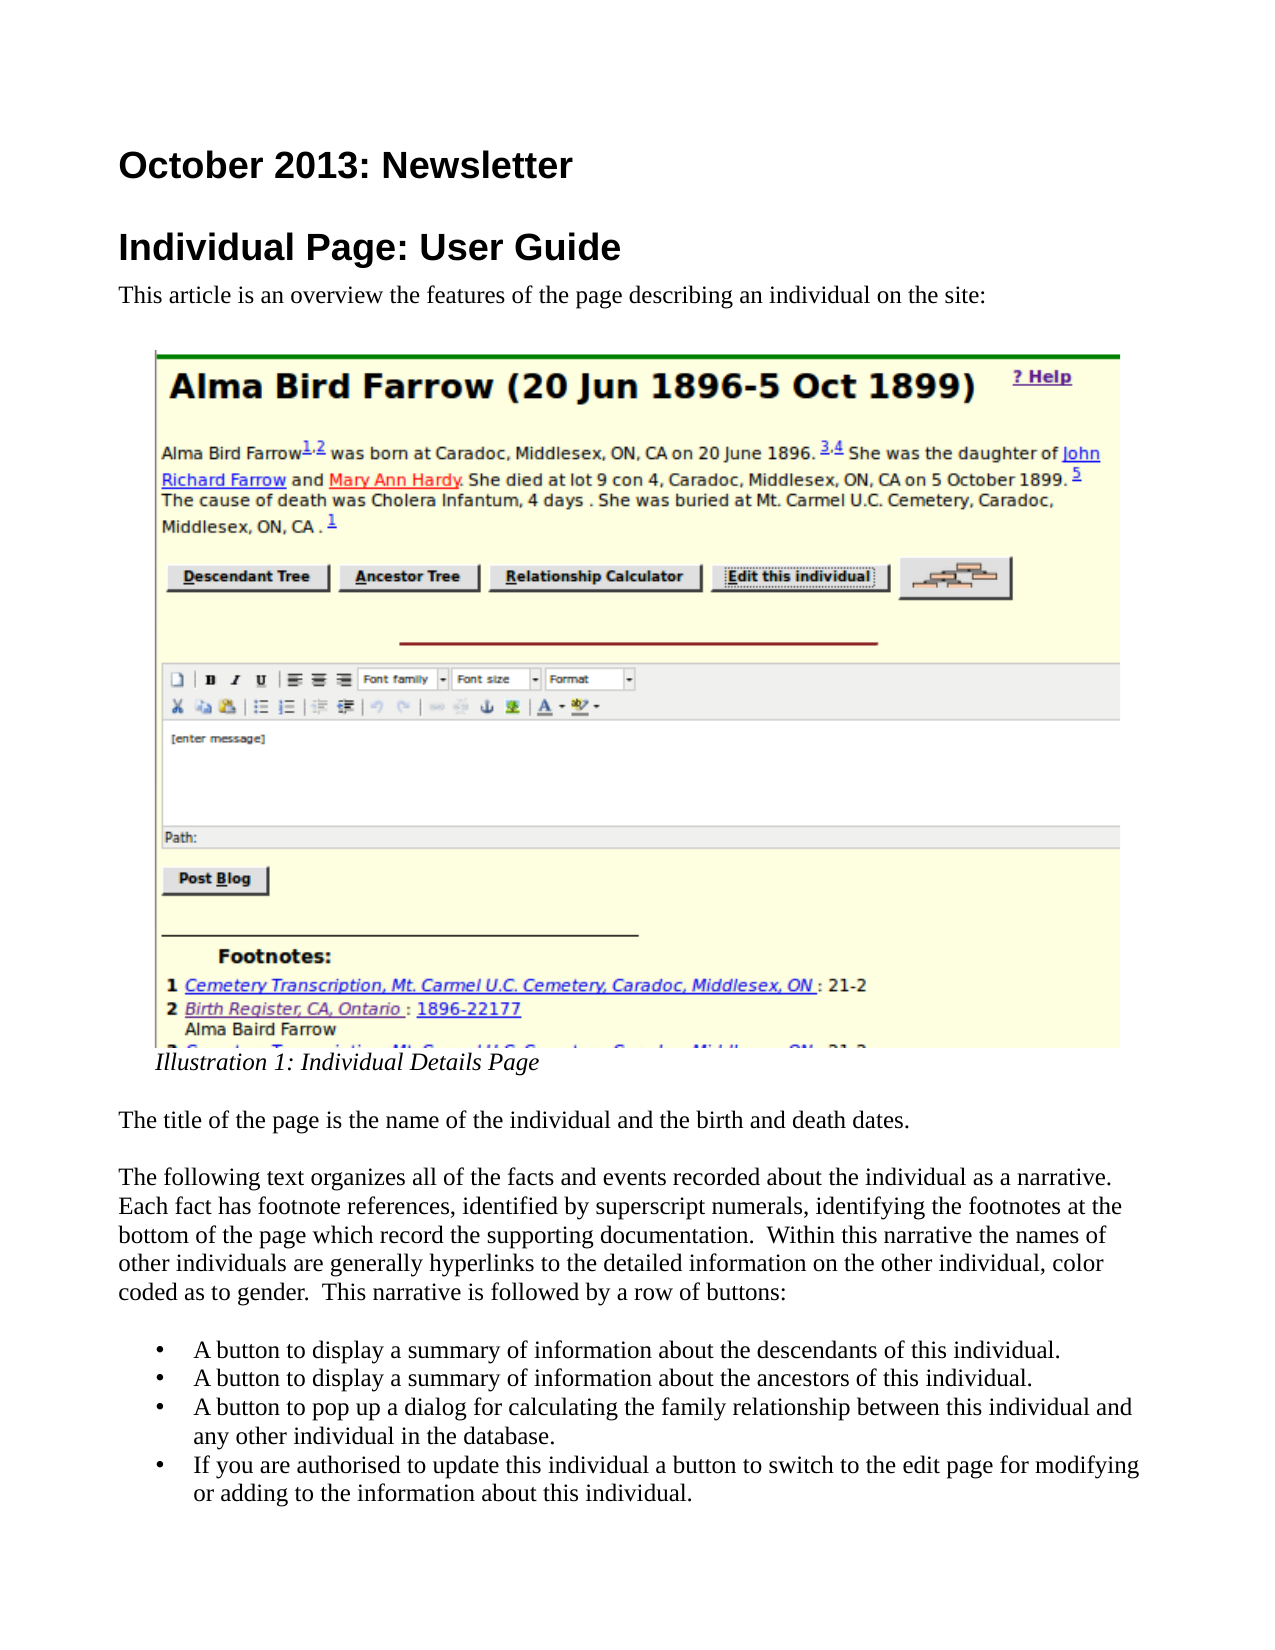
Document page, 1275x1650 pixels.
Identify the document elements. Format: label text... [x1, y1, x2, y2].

text Illustration 1: Individual Details Page [155, 1048, 1120, 1076]
text The title of the page is the name of the individual and the birth and death dates. [118, 1105, 1157, 1133]
text The following text organizes all of the facts and events recorded about the individual as a narrative. Each fact has footnote references, identified by superscript numerals, identifying the footnotes at the bottom of the page which record the supporting documentation. Within this narrative the names of other individuals are generally hyperlinks to the detailed information on the other individual, color coded as to gender. This narrative is followed by a row of buttons: [118, 1162, 1157, 1306]
list If you are authorised to update this individual a button to switch to the edit page for modifying or adding to the information about this individual. [156, 1450, 1157, 1507]
picture [154, 350, 1121, 1048]
list A button to display a summary of information about the descendants of this individual. [156, 1335, 1157, 1363]
subtitle Individual Page: User Guide [118, 224, 1157, 268]
list A button to pop up a dialog for calculating the family relationship between this individual and any other individual in the database. [156, 1392, 1157, 1450]
subtitle October 2013: Newsletter [118, 143, 1157, 187]
list A button to display a summary of information about the ancestors of this individual. [156, 1363, 1157, 1392]
text This article is an overview the features of the page describing an individual on the site: [118, 280, 1157, 309]
